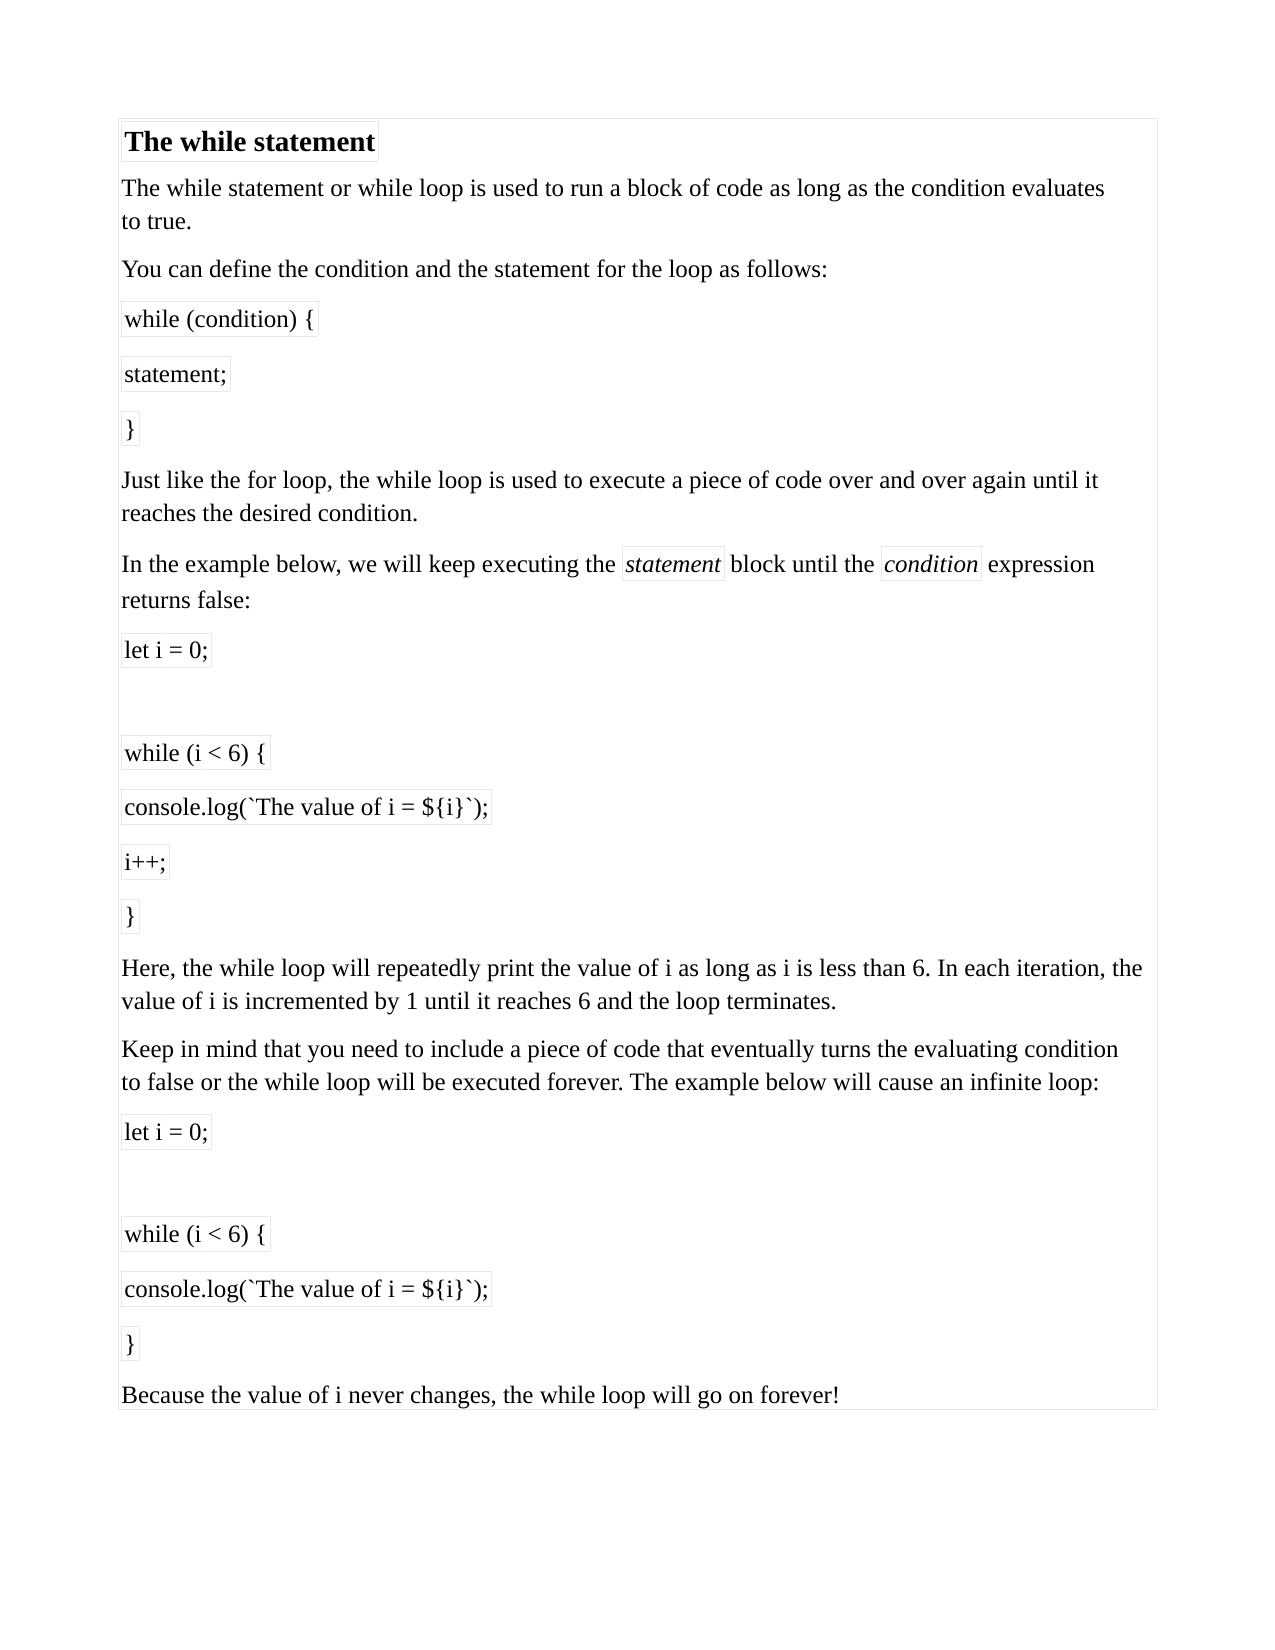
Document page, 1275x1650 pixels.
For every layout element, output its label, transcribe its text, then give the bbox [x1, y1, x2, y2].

text while (i < 6) { [119, 732, 1157, 769]
text console.log(`The value of i = ${i}`); [119, 786, 1157, 824]
text } [119, 895, 1157, 933]
text } [119, 1323, 1157, 1360]
text Just like the for loop, the while loop is used to execute a piece of code over and over again until it reaches the desired condition. [119, 462, 1157, 527]
text } [119, 408, 1157, 445]
text In the example below, we will keep executing the statement block until the condition expression returns false: [119, 543, 1157, 614]
text while (i < 6) { [119, 1213, 1157, 1251]
text statement; [119, 353, 1157, 391]
text Keep in mind that you need to include a piece of code that eventually turns the evaluating condition to false or the while loop will be executed forever. The example below will cause an infinite loop: [119, 1031, 1157, 1095]
text i++; [119, 841, 1157, 879]
text The while statement or while loop is used to run a block of code as long as the condition evaluates to true. [119, 170, 1157, 235]
text console.log(`The value of i = ${i}`); [119, 1268, 1157, 1306]
text let i = 0; [119, 1111, 1157, 1149]
text Because the value of i never changes, the while loop will go on forever! [119, 1377, 1157, 1409]
text You can define the condition and the statement for the loop as follows: [119, 251, 1157, 283]
text let i = 0; [119, 629, 1157, 667]
text Here, the while loop will repeatedly print the value of i as long as i is less than 6. In each iteration, the value of i is incremented by 1 until it reaches 6 and the loop terminates. [119, 950, 1157, 1015]
subtitle The while statement [119, 119, 1157, 161]
text while (condition) { [119, 298, 1157, 336]
